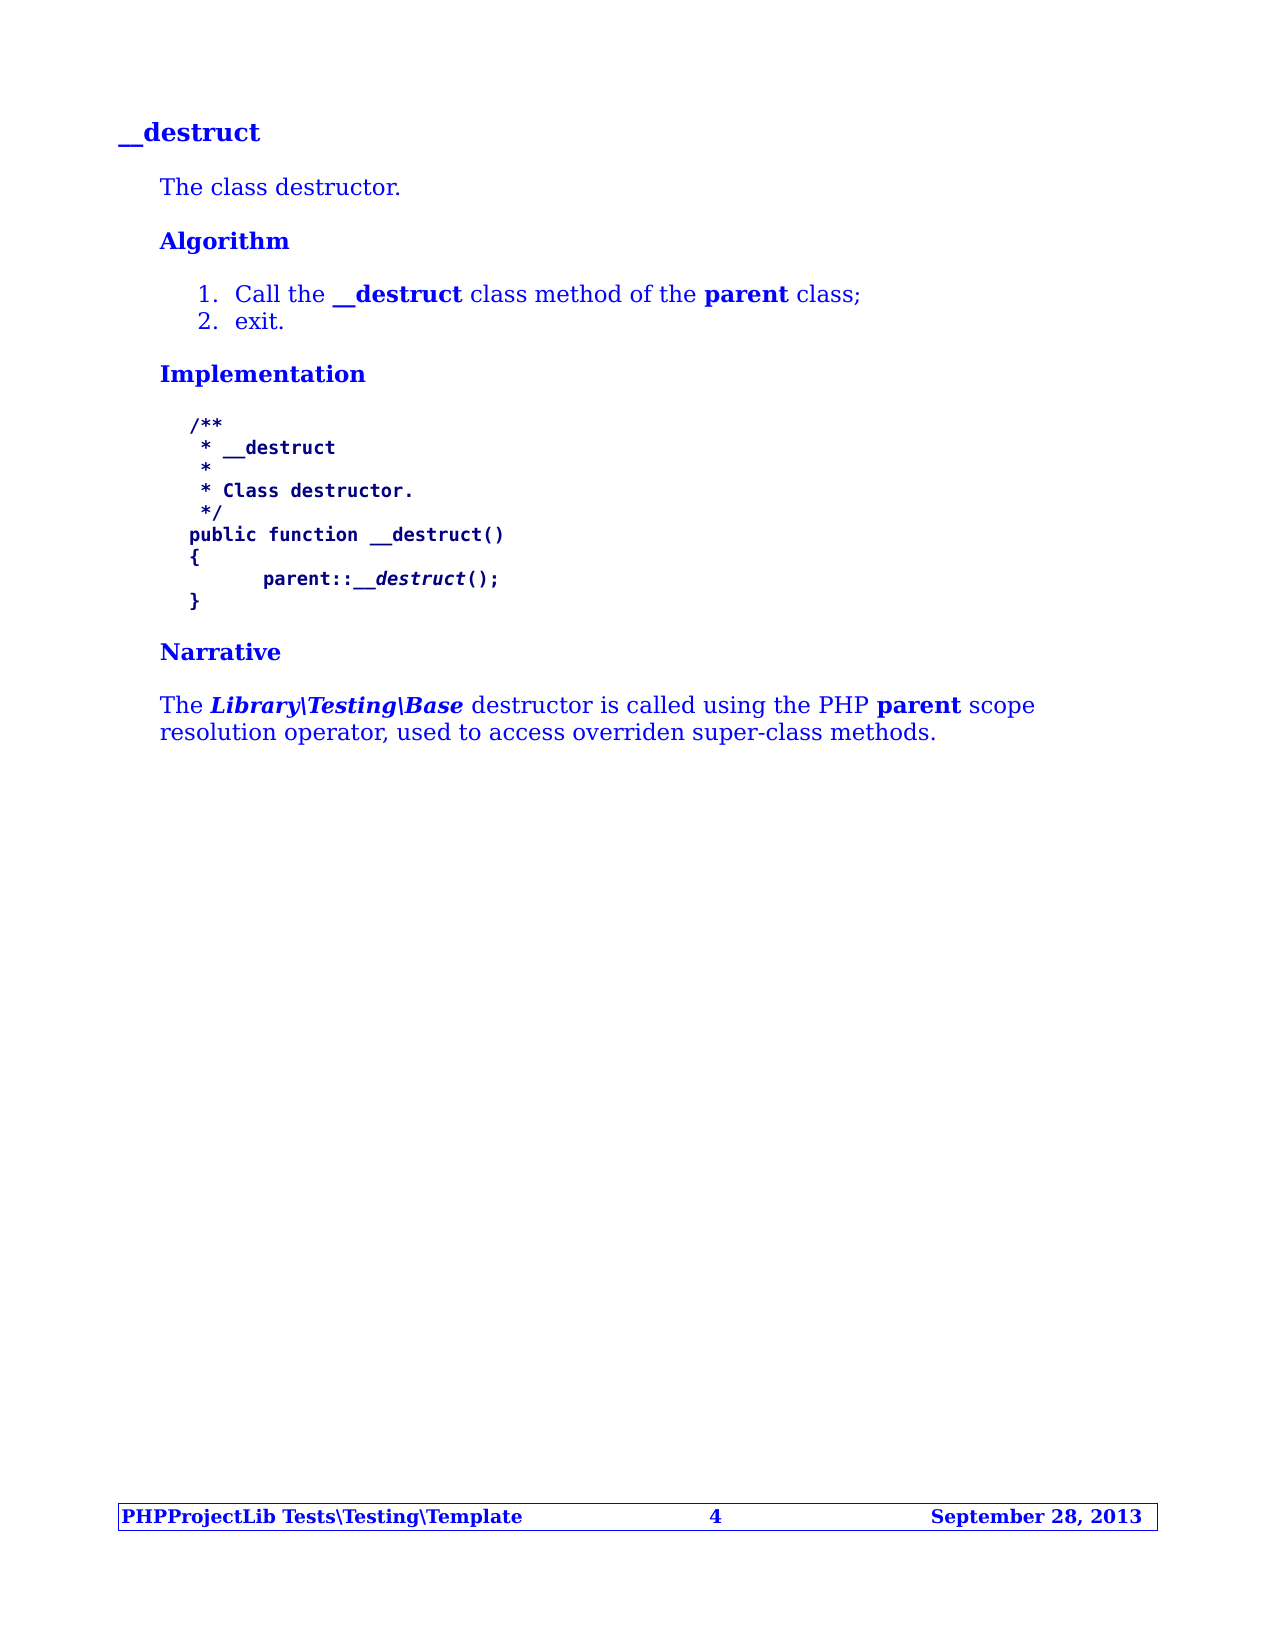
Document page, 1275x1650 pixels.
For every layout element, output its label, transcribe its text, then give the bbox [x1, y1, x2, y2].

list /** [189, 415, 1157, 437]
list * __destruct [189, 437, 1157, 459]
list } [189, 590, 1157, 612]
title __destruct [118, 118, 1157, 147]
list parent::__destruct(); [189, 568, 1157, 590]
list public function __destruct() [189, 524, 1157, 546]
text Algorithm [159, 227, 1157, 254]
text Implementation [159, 361, 1157, 388]
list * [189, 459, 1157, 481]
list */ [189, 502, 1157, 524]
list exit. [197, 308, 1157, 335]
list { [189, 546, 1157, 568]
list * Class destructor. [189, 481, 1157, 502]
text Narrative [159, 638, 1157, 665]
text The Library\Testing\Base destructor is called using the PHP parent scope resolution operator, used to access overriden super-class methods. [159, 692, 1157, 746]
text The class destructor. [159, 174, 1157, 201]
list Call the __destruct class method of the parent class; [197, 281, 1157, 308]
